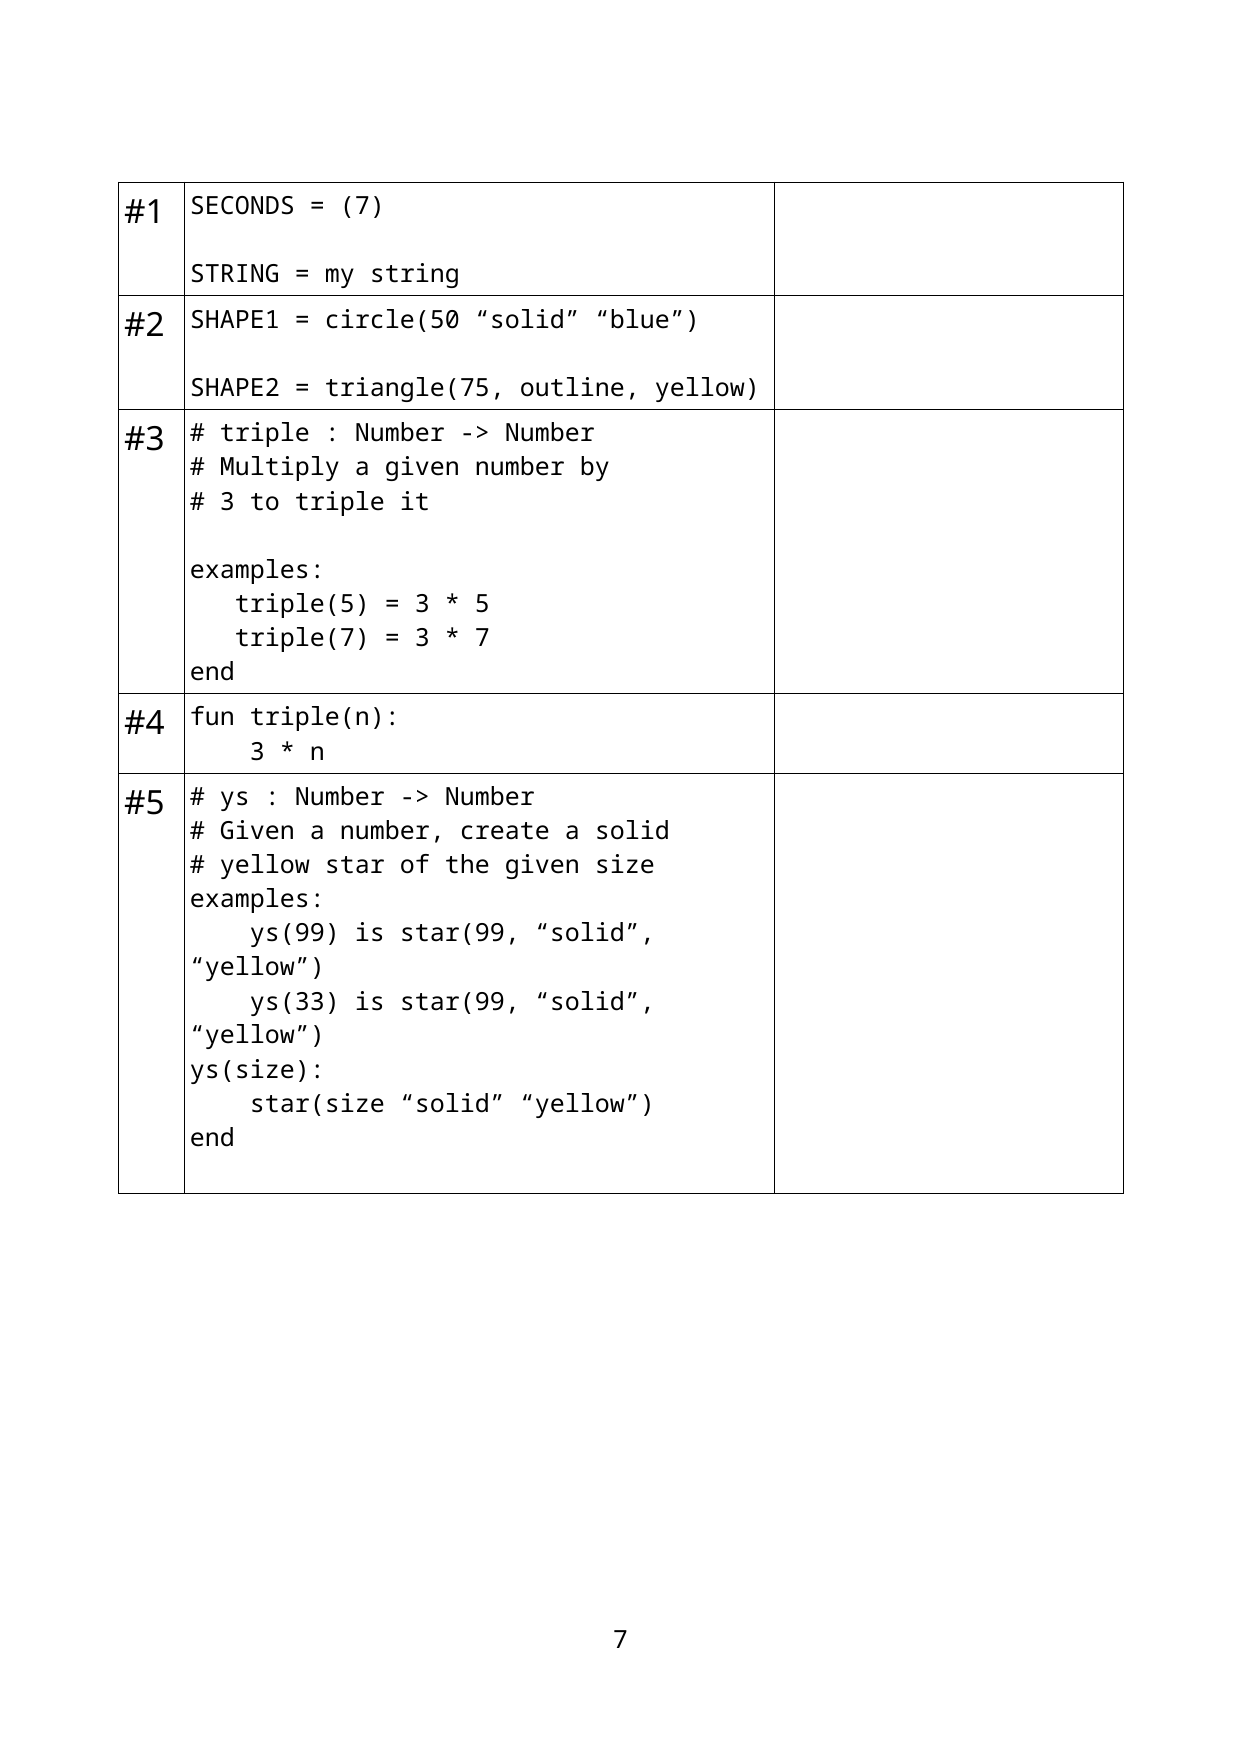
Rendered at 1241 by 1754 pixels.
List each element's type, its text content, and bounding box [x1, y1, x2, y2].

table_cell #3 [119, 410, 184, 693]
table_cell fun triple(n): 3 * n [185, 694, 774, 773]
table_cell SHAPE1 = circle(50 “solid” “blue”) SHAPE2 = triangle(75, outline, yellow) [185, 296, 774, 409]
table_cell # ys : Number -> Number # Given a number, create a solid # yellow star of the given size examples: ys(99) is star(99, “solid”, “yellow”) ys(33) is star(99, “solid”, “yellow”) ys(size): star(size “solid” “yellow”) end [185, 774, 774, 1193]
table_cell #4 [119, 694, 184, 773]
table_cell #2 [119, 296, 184, 409]
table_header SECONDS = (7) STRING = my string [185, 183, 774, 295]
table_header [775, 183, 1123, 295]
table_cell [775, 296, 1123, 409]
table_cell [775, 694, 1123, 773]
table_header #1 [119, 183, 184, 295]
table_cell # triple : Number -> Number # Multiply a given number by # 3 to triple it examples: triple(5) = 3 * 5 triple(7) = 3 * 7 end [185, 410, 774, 693]
table_cell #5 [119, 774, 184, 1193]
table_cell [775, 410, 1123, 693]
table_cell [775, 774, 1123, 1193]
